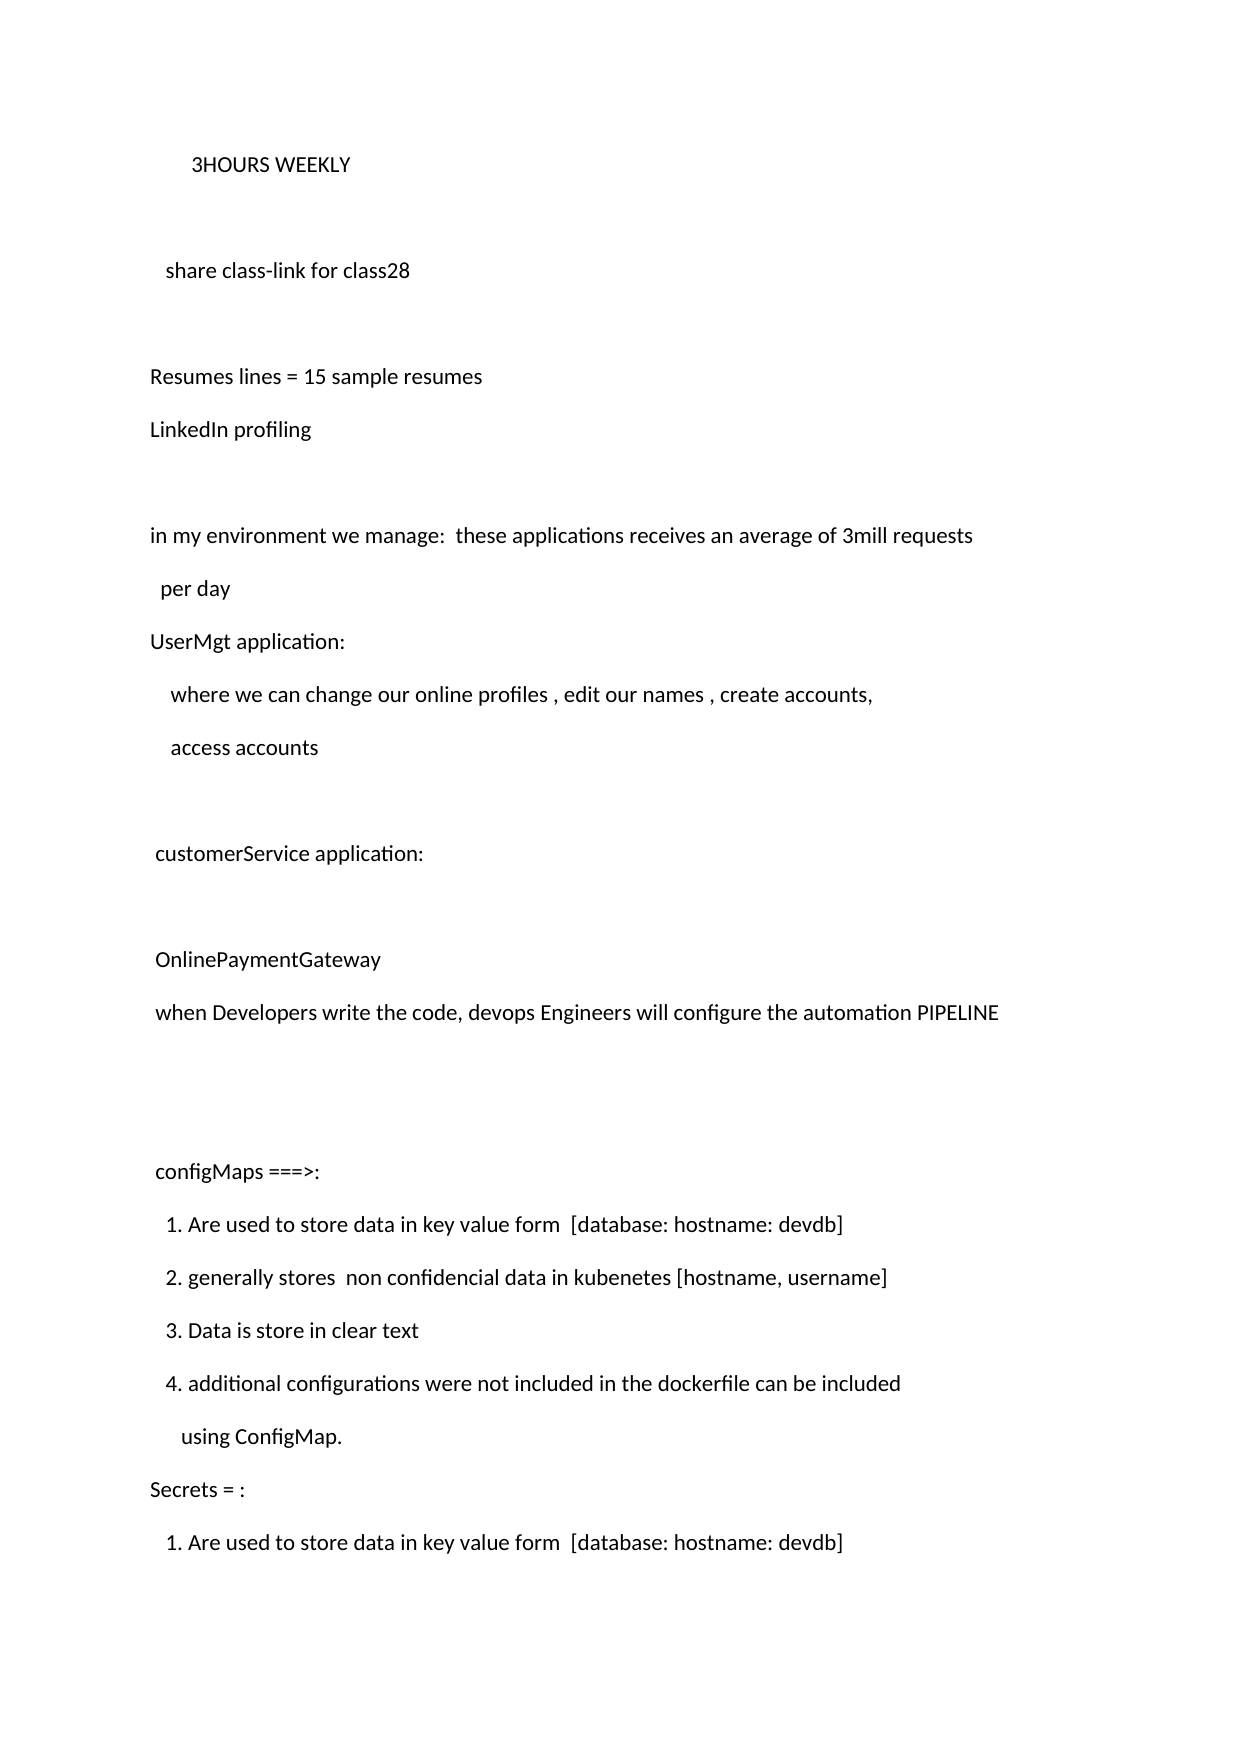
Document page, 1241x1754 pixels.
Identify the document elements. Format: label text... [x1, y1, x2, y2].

text 1. Are used to store data in key value form [database: hostname: devdb] [150, 1210, 1090, 1238]
text when Developers write the code, devops Engineers will configure the automation PIPELINE [150, 998, 1090, 1026]
text 3. Data is store in clear text [150, 1316, 1090, 1344]
text LinkedIn profiling [150, 415, 1090, 443]
text per day [150, 574, 1090, 602]
text Secrets = : [150, 1476, 1090, 1503]
text using ConfigMap. [150, 1422, 1090, 1451]
text access accounts [150, 733, 1090, 761]
text where we can change our online profiles , edit our names , create accounts, [150, 680, 1090, 708]
text in my environment we manage: these applications receives an average of 3mill requests [150, 521, 1090, 549]
text configMaps ===>: [150, 1157, 1090, 1185]
text 1. Are used to store data in key value form [database: hostname: devdb] [150, 1528, 1090, 1557]
text 4. additional configurations were not included in the dockerfile can be included [150, 1369, 1090, 1397]
text 2. generally stores non confidencial data in kubenetes [hostname, username] [150, 1263, 1090, 1291]
text UserMgt application: [150, 627, 1090, 655]
text OnlinePaymentGateway [150, 945, 1090, 973]
text share class-link for class28 [150, 256, 1090, 284]
text Resumes lines = 15 sample resumes [150, 362, 1090, 390]
text 3HOURS WEEKLY [150, 150, 1090, 178]
text customerService application: [150, 839, 1090, 867]
